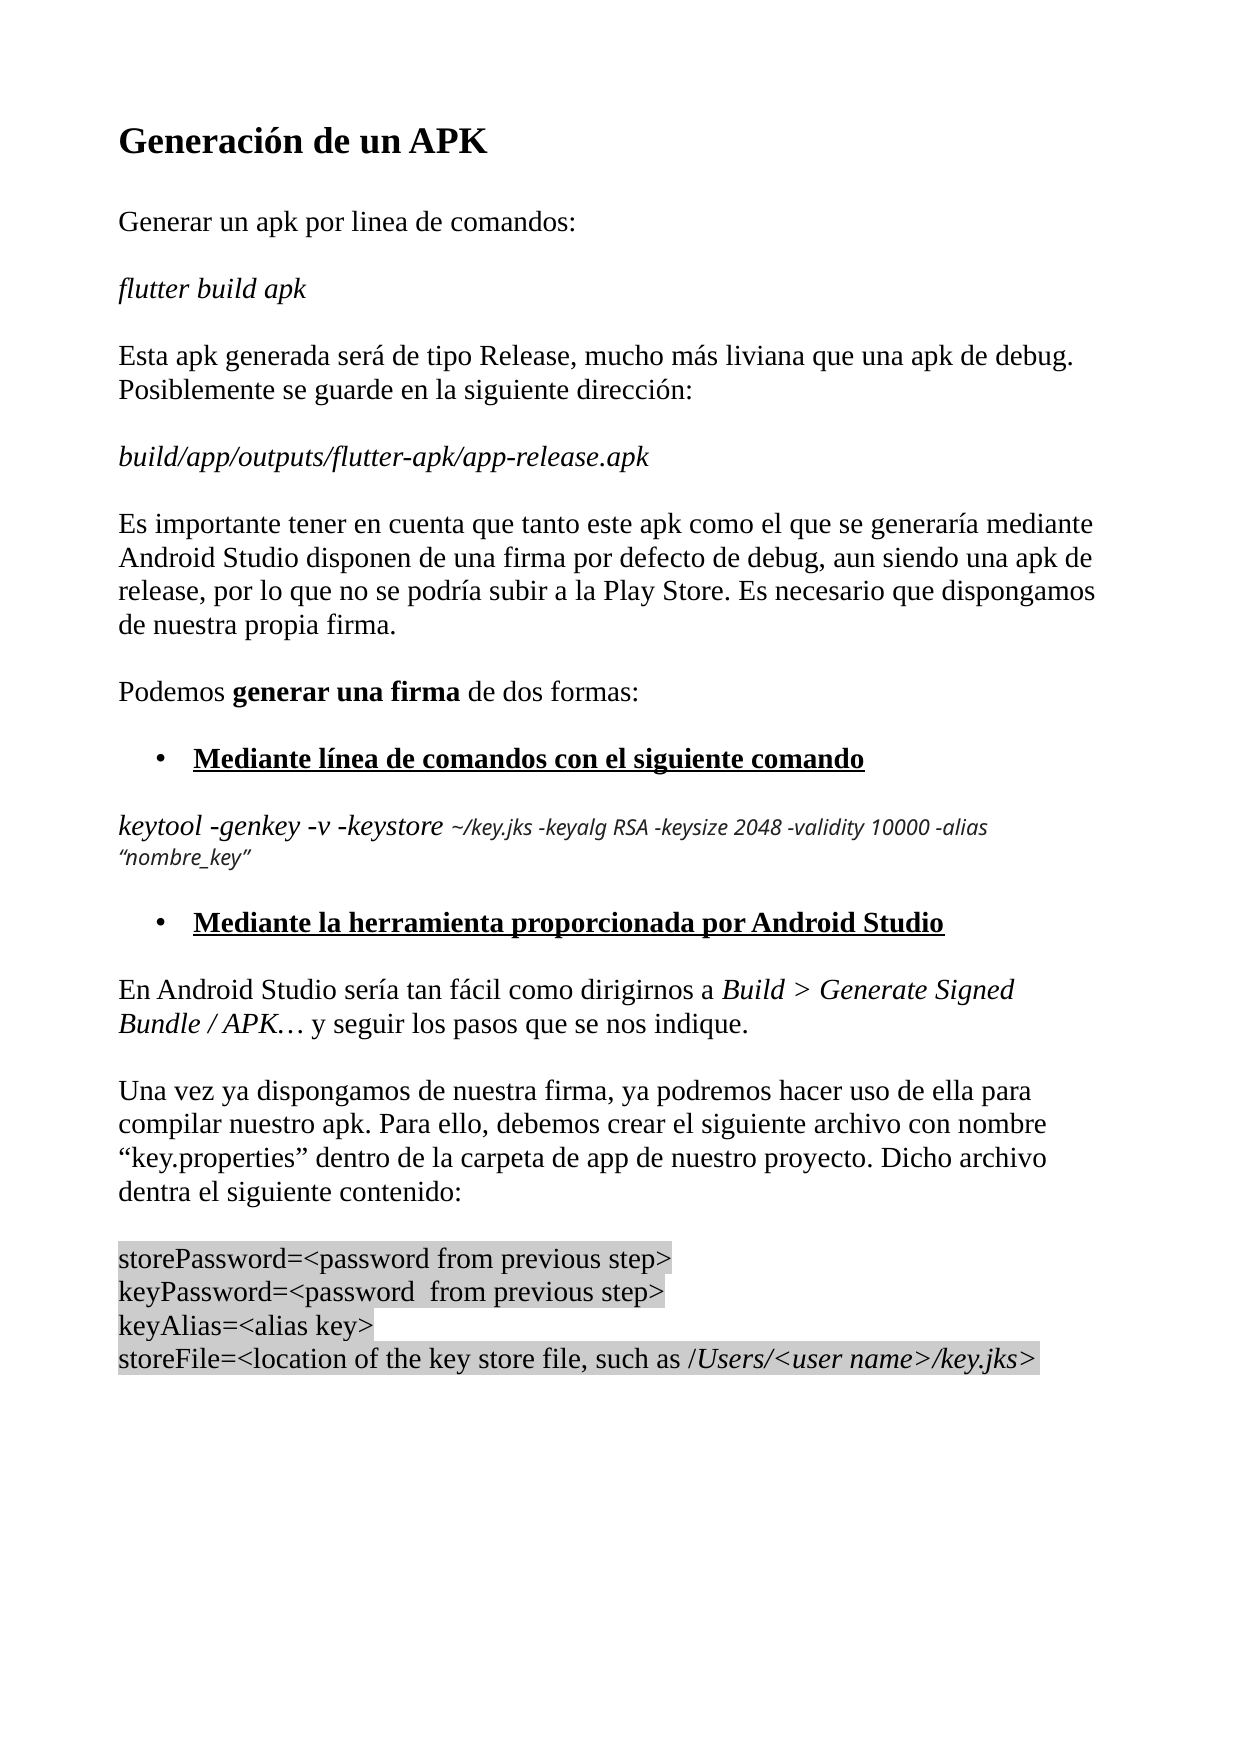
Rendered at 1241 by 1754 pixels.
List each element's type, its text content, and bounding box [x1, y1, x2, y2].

list Mediante línea de comandos con el siguiente comando [156, 741, 1122, 775]
text En Android Studio sería tan fácil como dirigirnos a Build > Generate Signed Bundle / APK… y seguir los pasos que se nos indique. [118, 972, 1122, 1039]
text storePassword=<password from previous step> [118, 1241, 1122, 1274]
text Una vez ya dispongamos de nuestra firma, ya podremos hacer uso de ella para compilar nuestro apk. Para ello, debemos crear el siguiente archivo con nombre “key.properties” dentro de la carpeta de app de nuestro proyecto. Dicho archivo dentra el siguiente contenido: [118, 1073, 1122, 1207]
text build/app/outputs/flutter-apk/app-release.apk [118, 439, 1122, 473]
text flutter build apk [118, 271, 1122, 305]
text Es importante tener en cuenta que tanto este apk como el que se generaría mediante Android Studio disponen de una firma por defecto de debug, aun siendo una apk de release, por lo que no se podría subir a la Play Store. Es necesario que dispongamos de nuestra propia firma. [118, 506, 1122, 640]
text Podemos generar una firma de dos formas: [118, 674, 1122, 707]
list Mediante la herramienta proporcionada por Android Studio [156, 905, 1122, 939]
text Generación de un APK [118, 118, 1122, 161]
text Esta apk generada será de tipo Release, mucho más liviana que una apk de debug. Posiblemente se guarde en la siguiente dirección: [118, 338, 1122, 406]
text Generar un apk por linea de comandos: [118, 204, 1122, 238]
text keytool -genkey -v -keystore ~/key.jks -keyalg RSA -keysize 2048 -validity 10000 -alias “nombre_key” [118, 808, 1122, 872]
text storeFile=<location of the key store file, such as /Users/<user name>/key.jks> [118, 1341, 1122, 1375]
text keyPassword=<password from previous step> [118, 1274, 1122, 1308]
text keyAlias=<alias key> [118, 1308, 1122, 1341]
